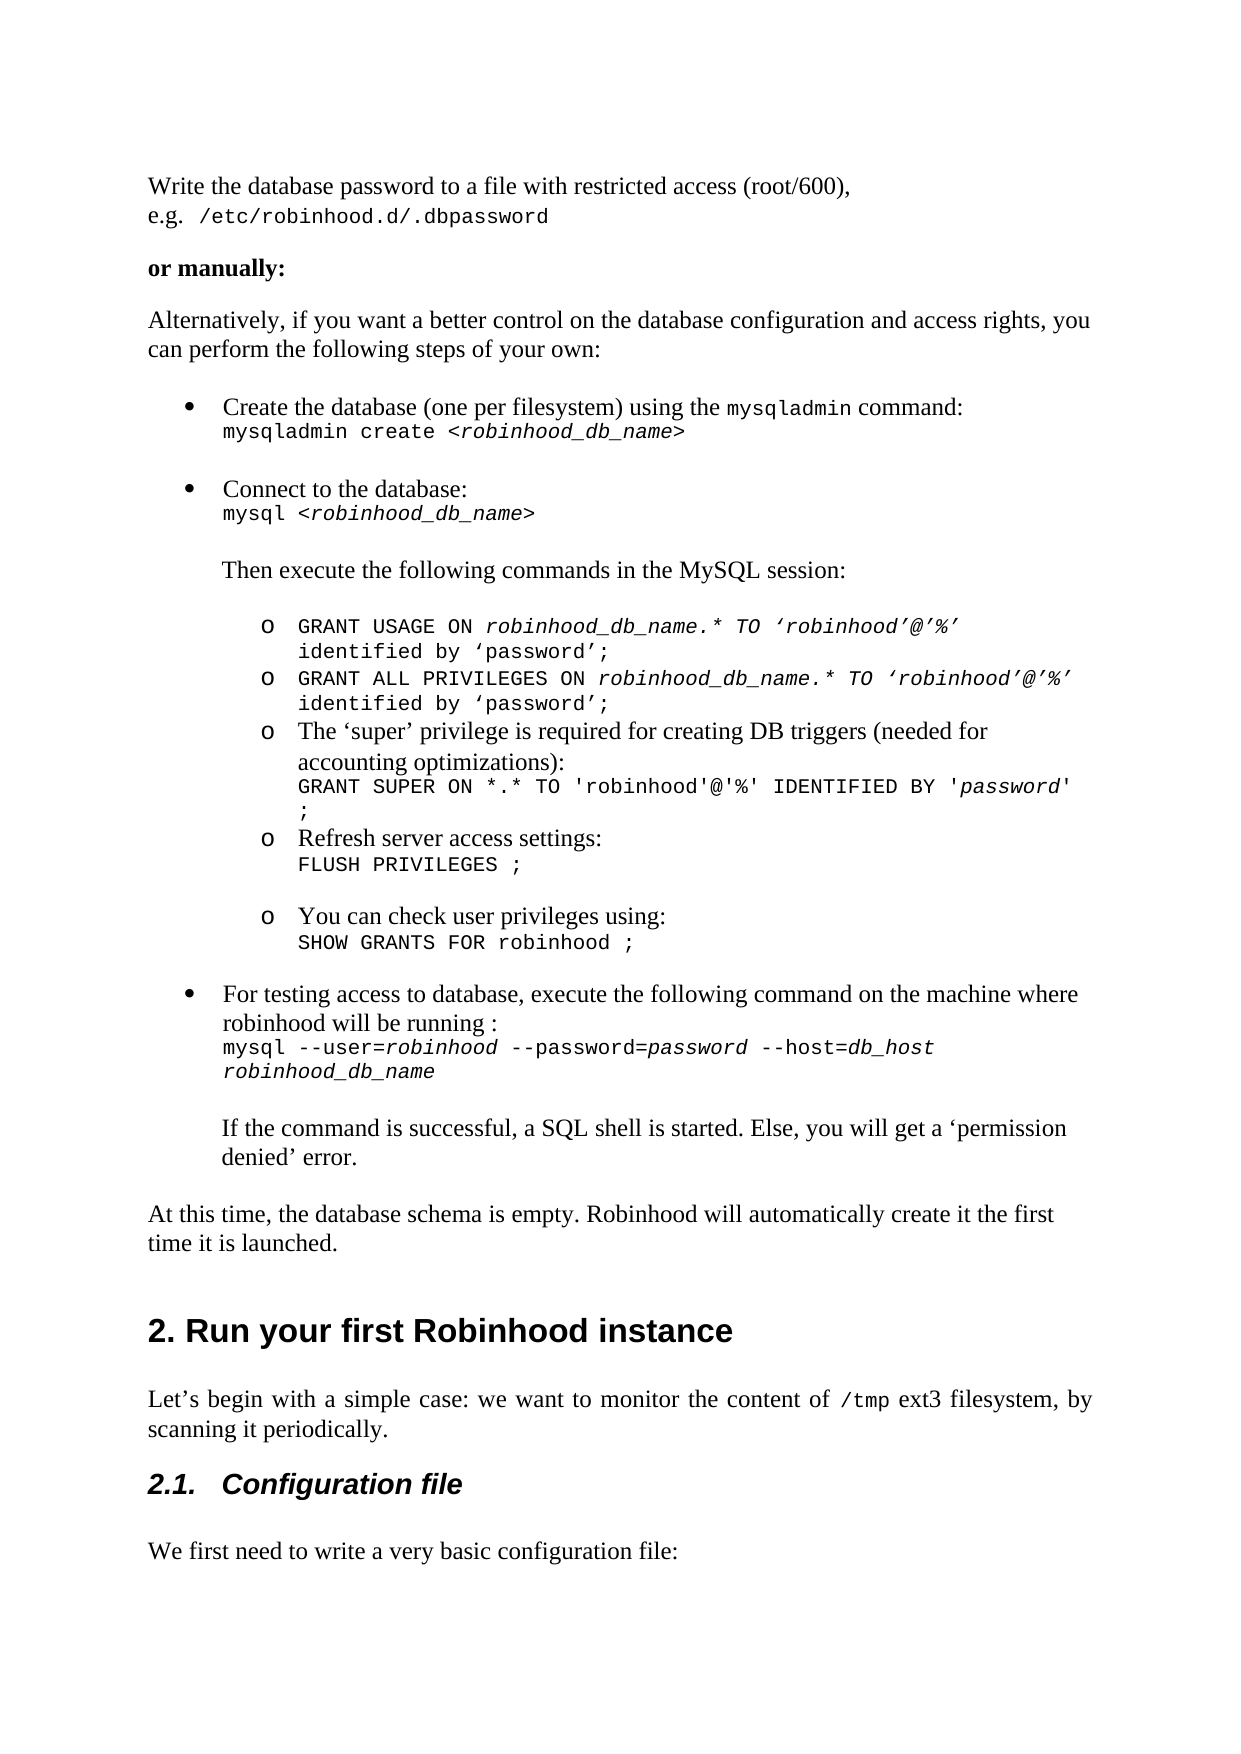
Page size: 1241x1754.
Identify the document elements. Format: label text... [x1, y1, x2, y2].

text or manually: [148, 253, 1093, 282]
list You can check user privileges using: SHOW GRANTS FOR robinhood ; [260, 901, 1093, 956]
list Refresh server access settings: FLUSH PRIVILEGES ; [260, 823, 1093, 878]
subtitle Configuration file [148, 1467, 1093, 1501]
list For testing access to database, execute the following command on the machine where robinhood will be running : mysql --user=robinhood --password=password --host=db_host robinhood_db_name [185, 979, 1093, 1084]
list GRANT USAGE ON robinhood_db_name.* TO ‘robinhood’@’%’ identified by ‘password’; [260, 612, 1093, 664]
text At this time, the database schema is empty. Robinhood will automatically create it the first time it is launched. [148, 1199, 1093, 1257]
text e.g. /etc/robinhood.d/.dbpassword [148, 200, 1093, 229]
list Connect to the database: mysql <robinhood_db_name> [185, 474, 1093, 526]
text Let’s begin with a simple case: we want to monitor the content of /tmp ext3 filesystem, by scanning it periodically. [148, 1384, 1093, 1442]
text We first need to write a very basic configuration file: [148, 1536, 1093, 1565]
list Create the database (one per filesystem) using the mysqladmin command: mysqladmin create <robinhood_db_name> [185, 392, 1093, 445]
list The ‘super’ privilege is required for creating DB triggers (needed for accounting optimizations): GRANT SUPER ON *.* TO 'robinhood'@'%' IDENTIFIED BY 'password' ; [260, 716, 1093, 823]
text Write the database password to a file with restricted access (root/600), [148, 171, 1093, 200]
text Alternatively, if you want a better control on the database configuration and access rights, you can perform the following steps of your own: [148, 306, 1093, 363]
text If the command is successful, a SQL shell is started. Else, you will get a ‘permission denied’ error. [221, 1113, 1093, 1199]
subtitle Run your first Robinhood instance [148, 1311, 1093, 1349]
list GRANT ALL PRIVILEGES ON robinhood_db_name.* TO ‘robinhood’@’%’ identified by ‘password’; [260, 664, 1093, 716]
text Then execute the following commands in the MySQL session: [221, 555, 1093, 584]
